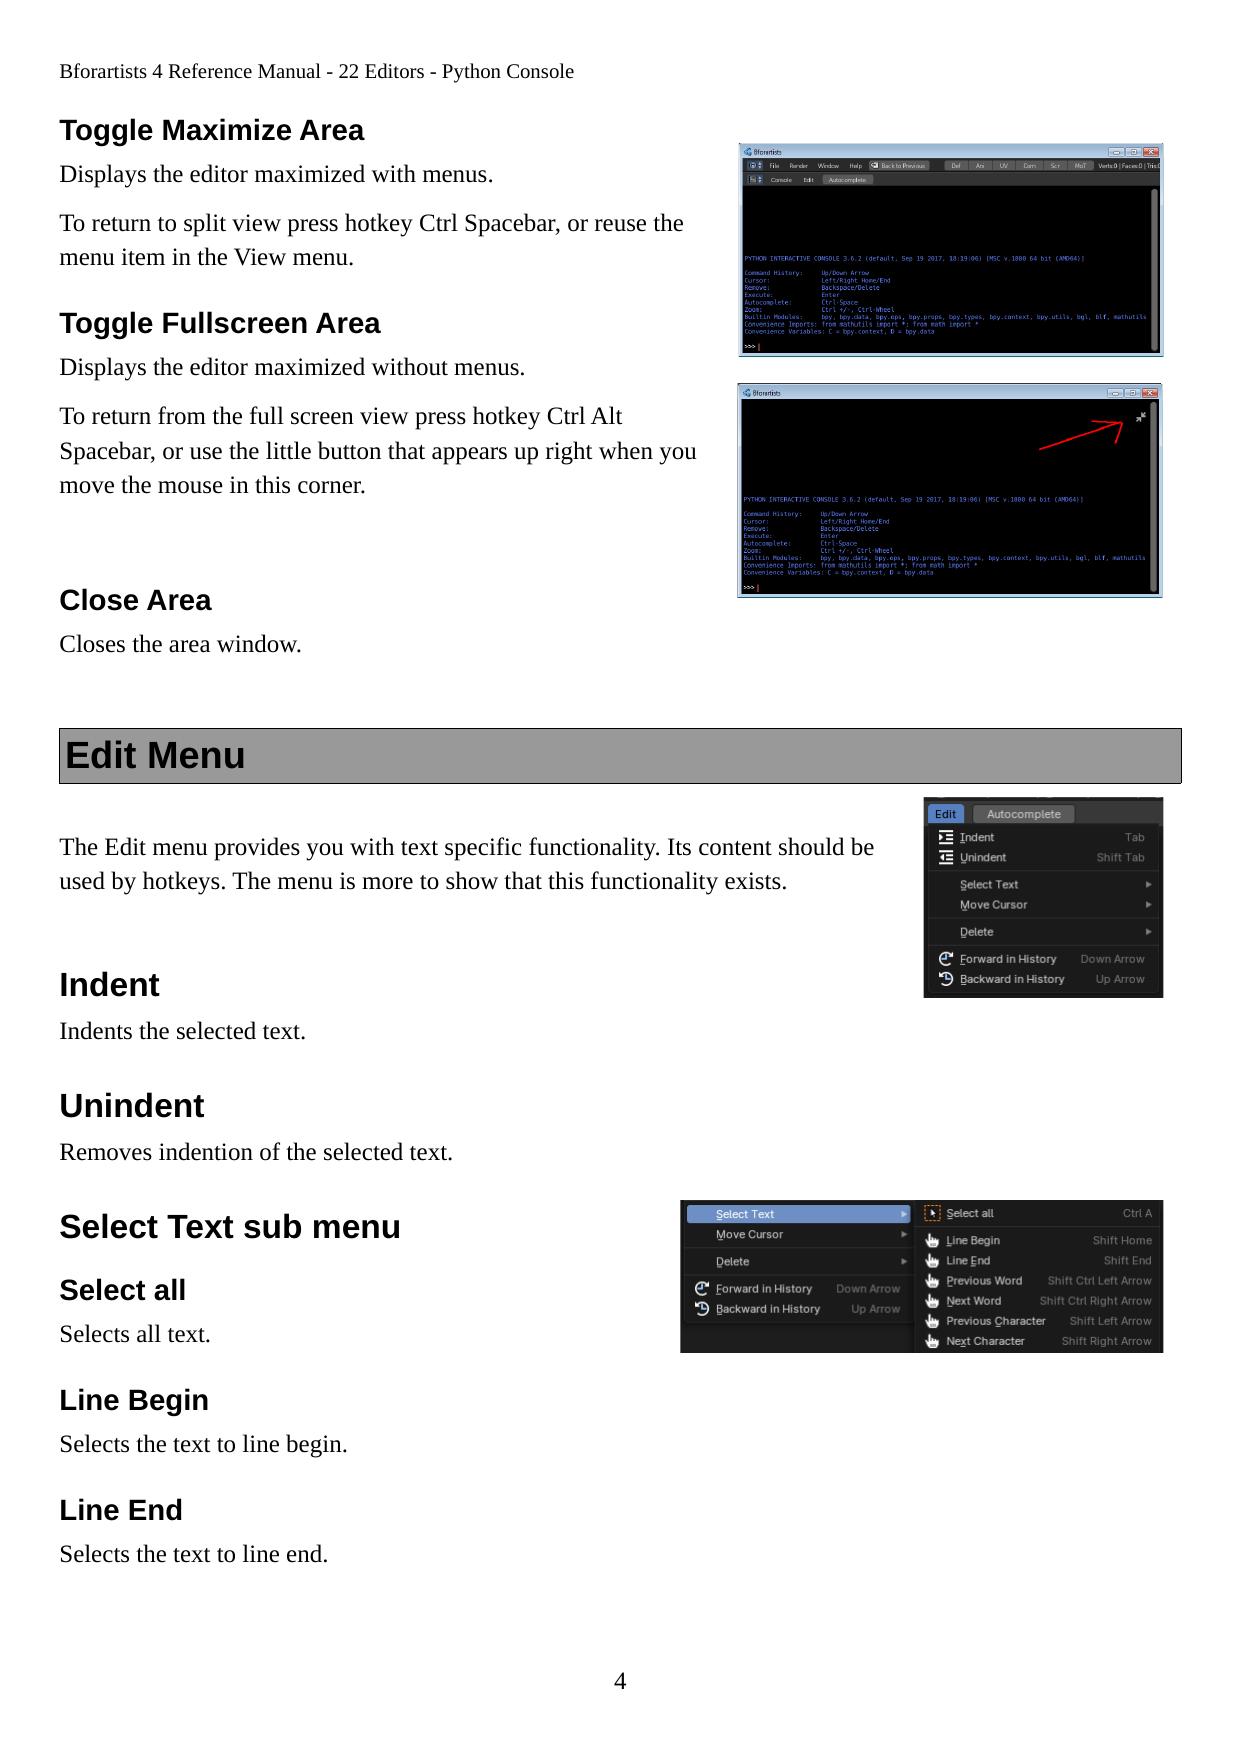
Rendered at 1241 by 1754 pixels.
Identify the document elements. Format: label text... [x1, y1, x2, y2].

picture [680, 1200, 1164, 1353]
text Indents the selected text. [59, 1016, 1181, 1045]
text Closes the area window. [59, 629, 1181, 658]
text To return to split view press hotkey Ctrl Spacebar, or reuse the menu item in the View menu. [59, 208, 738, 271]
picture [737, 383, 1163, 598]
text [1164, 1319, 1181, 1348]
subtitle Close Area [59, 583, 1181, 617]
subtitle Toggle Maximize Area [59, 113, 1181, 146]
text Selects the text to line end. [59, 1539, 1181, 1567]
subtitle Line Begin [59, 1383, 1181, 1416]
picture [738, 143, 1164, 357]
subtitle [1164, 1207, 1181, 1246]
subtitle Indent [59, 965, 1181, 1003]
subtitle Line End [59, 1492, 1181, 1526]
subtitle [1164, 1273, 1181, 1306]
subtitle Select Text sub menu [59, 1207, 680, 1246]
text Displays the editor maximized without menus. [59, 352, 1181, 381]
subtitle Unindent [59, 1086, 1181, 1124]
subtitle Select all [59, 1273, 680, 1306]
subtitle [1164, 306, 1181, 340]
subtitle Toggle Fullscreen Area [59, 306, 738, 340]
text The Edit menu provides you with text specific functionality. Its content should be used by hotkeys. The menu is more to show that this functionality exists. [59, 832, 923, 895]
text To return from the full screen view press hotkey Ctrl Alt Spacebar, or use the little button that appears up right when you move the mouse in this corner. [59, 401, 737, 499]
text Displays the editor maximized with menus. [59, 159, 738, 188]
table_header Edit Menu [60, 729, 1181, 783]
text Selects all text. [59, 1319, 680, 1348]
text Selects the text to line begin. [59, 1429, 1181, 1458]
text Removes indention of the selected text. [59, 1137, 1181, 1166]
picture [923, 797, 1164, 998]
